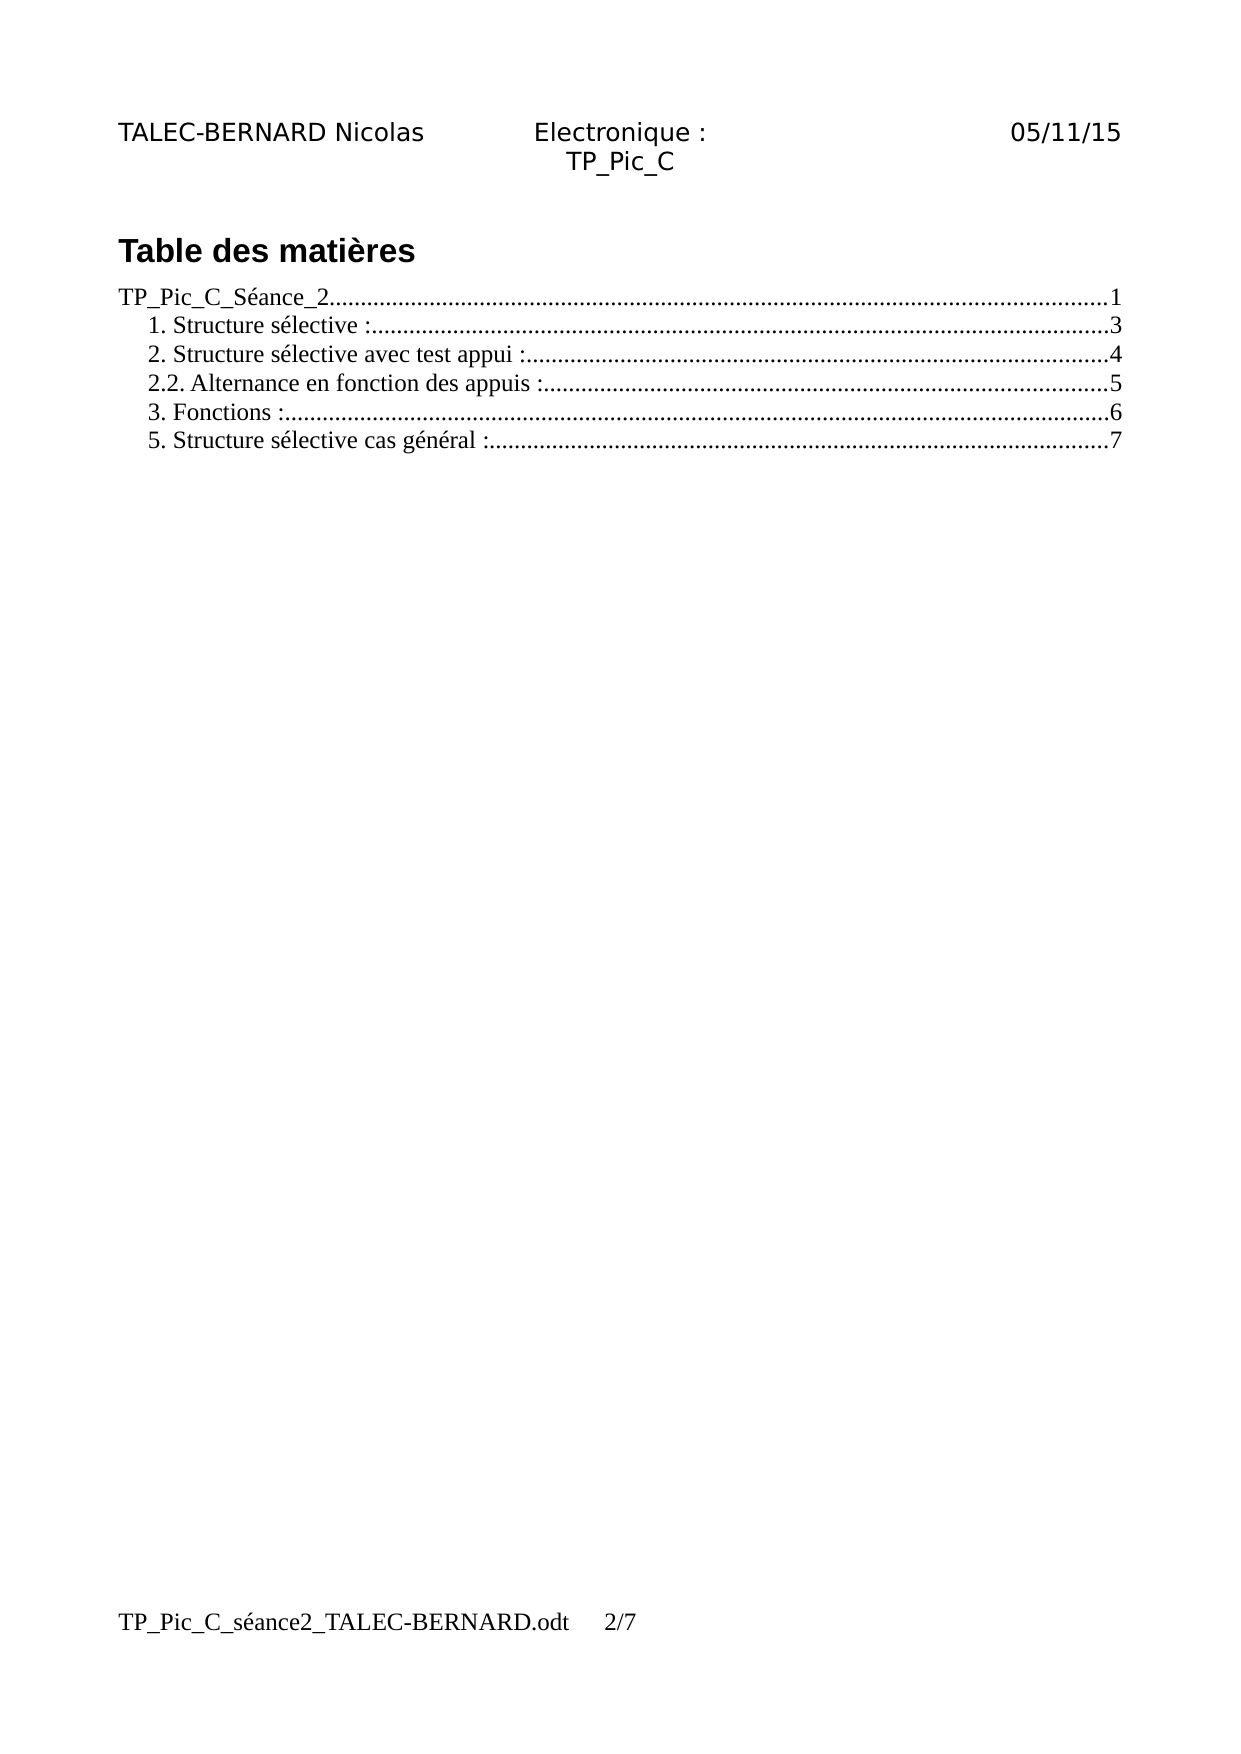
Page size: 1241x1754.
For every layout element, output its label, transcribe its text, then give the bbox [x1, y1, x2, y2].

subtitle Table des matières [118, 231, 1122, 269]
text 5. Structure sélective cas général : 7 [148, 426, 1122, 454]
text TP_Pic_C_Séance_2 1 [118, 282, 1122, 311]
text 3. Fonctions : 6 [148, 397, 1122, 426]
text 1. Structure sélective : 3 [148, 311, 1122, 339]
text 2. Structure sélective avec test appui : 4 [148, 339, 1122, 368]
text 2.2. Alternance en fonction des appuis : 5 [148, 368, 1122, 397]
